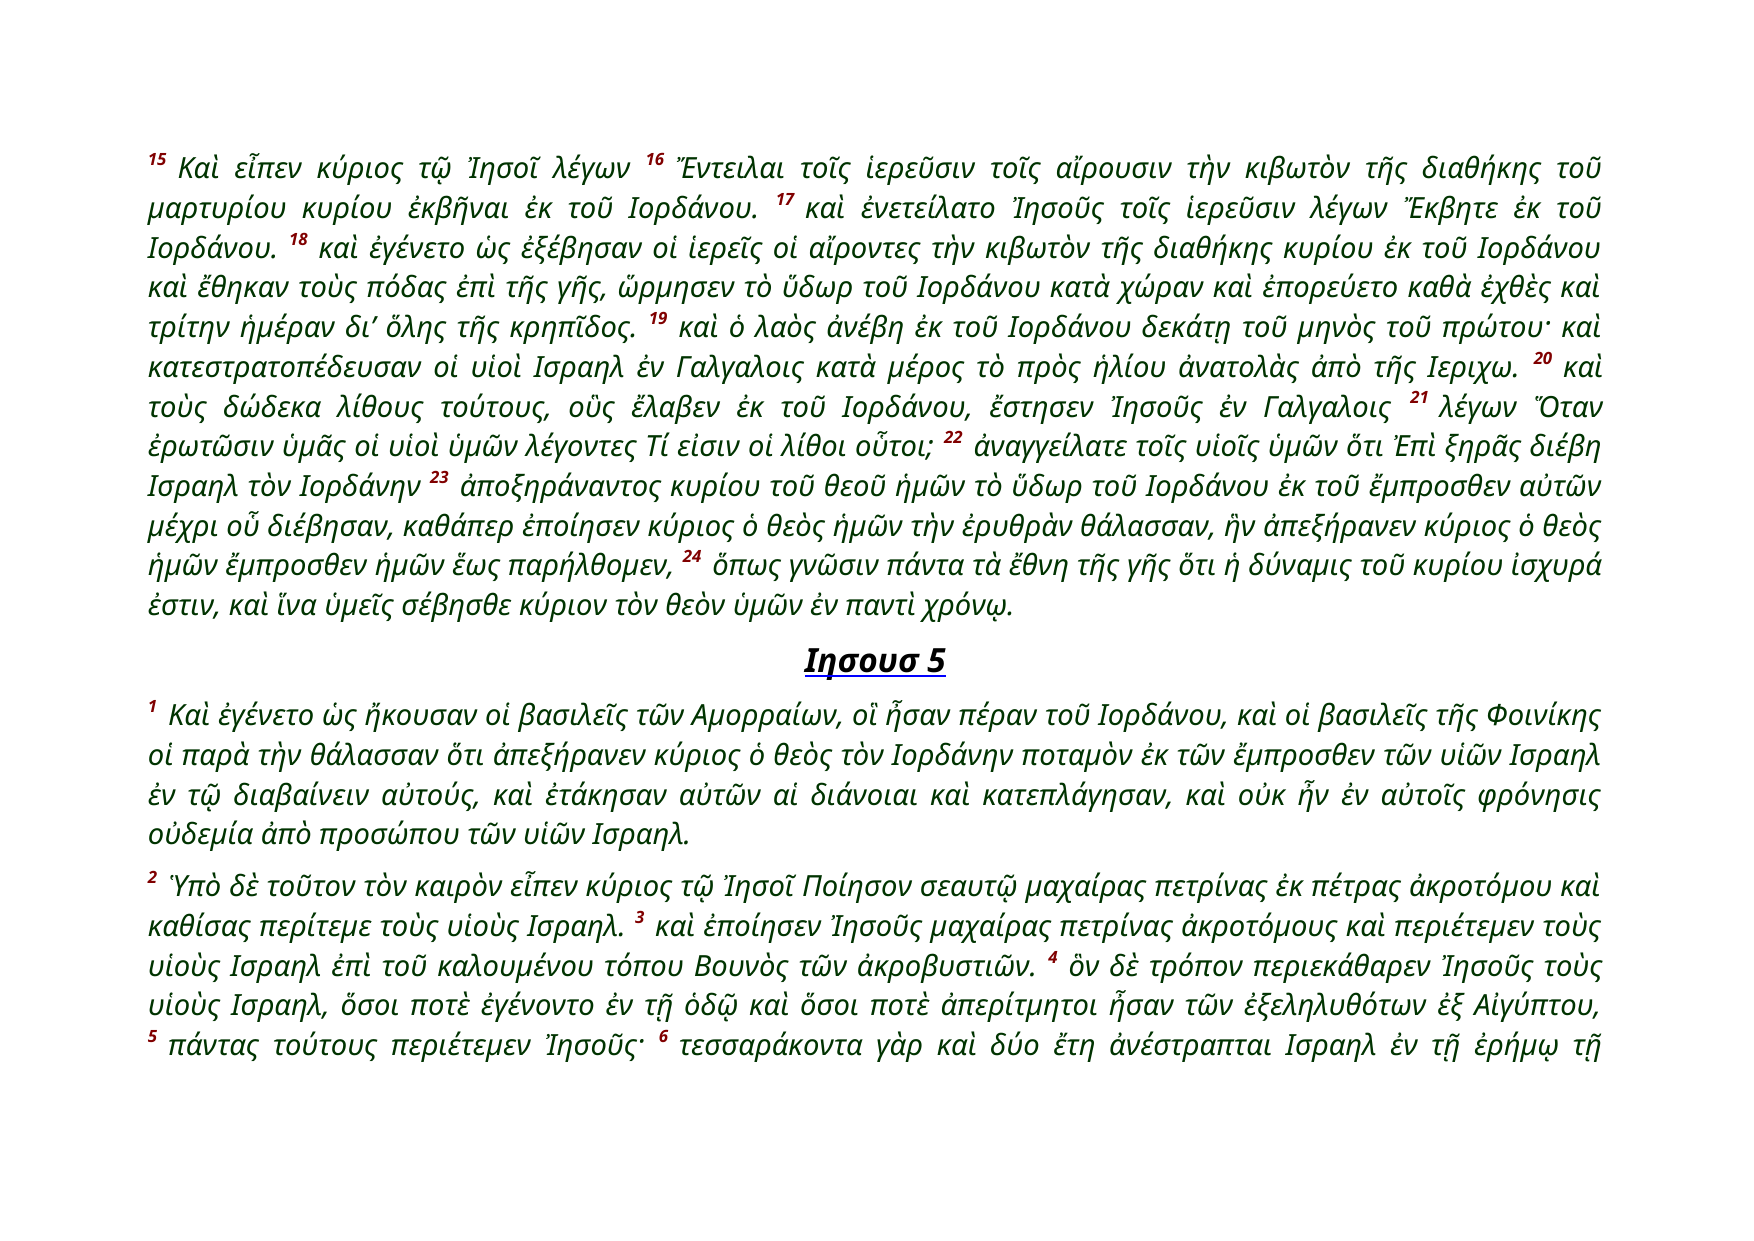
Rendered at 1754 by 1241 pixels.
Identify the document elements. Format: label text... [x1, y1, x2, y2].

subtitle Ιησουσ 5 [148, 636, 1606, 682]
text 15 Καὶ εἶπεν κύριος τῷ Ἰησοῖ λέγων 16 Ἔντειλαι τοῖς ἱερεῦσιν τοῖς αἴρουσιν τὴν κιβωτὸν τῆς διαθήκης τοῦ μαρτυρίου κυρίου ἐκβῆναι ἐκ τοῦ Ιορδάνου. 17 καὶ ἐνετείλατο Ἰησοῦς τοῖς ἱερεῦσιν λέγων Ἔκβητε ἐκ τοῦ Ιορδάνου. 18 καὶ ἐγένετο ὡς ἐξέβησαν οἱ ἱερεῖς οἱ αἴροντες τὴν κιβωτὸν τῆς διαθήκης κυρίου ἐκ τοῦ Ιορδάνου καὶ ἔθηκαν τοὺς πόδας ἐπὶ τῆς γῆς, ὥρμησεν τὸ ὕδωρ τοῦ Ιορδάνου κατὰ χώραν καὶ ἐπορεύετο καθὰ ἐχθὲς καὶ τρίτην ἡμέραν δι’ ὅλης τῆς κρηπῖδος. 19 καὶ ὁ λαὸς ἀνέβη ἐκ τοῦ Ιορδάνου δεκάτῃ τοῦ μηνὸς τοῦ πρώτου· καὶ κατεστρατοπέδευσαν οἱ υἱοὶ Ισραηλ ἐν Γαλγαλοις κατὰ μέρος τὸ πρὸς ἡλίου ἀνατολὰς ἀπὸ τῆς Ιεριχω. 20 καὶ τοὺς δώδεκα λίθους τούτους, οὓς ἔλαβεν ἐκ τοῦ Ιορδάνου, ἔστησεν Ἰησοῦς ἐν Γαλγαλοις 21 λέγων Ὅταν ἐρωτῶσιν ὑμᾶς οἱ υἱοὶ ὑμῶν λέγοντες Τί εἰσιν οἱ λίθοι οὗτοι; 22 ἀναγγείλατε τοῖς υἱοῖς ὑμῶν ὅτι Ἐπὶ ξηρᾶς διέβη Ισραηλ τὸν Ιορδάνην 23 ἀποξηράναντος κυρίου τοῦ θεοῦ ἡμῶν τὸ ὕδωρ τοῦ Ιορδάνου ἐκ τοῦ ἔμπροσθεν αὐτῶν μέχρι οὗ διέβησαν, καθάπερ ἐποίησεν κύριος ὁ θεὸς ἡμῶν τὴν ἐρυθρὰν θάλασσαν, ἣν ἀπεξήρανεν κύριος ὁ θεὸς ἡμῶν ἔμπροσθεν ἡμῶν ἕως παρήλθομεν, 24 ὅπως γνῶσιν πάντα τὰ ἔθνη τῆς γῆς ὅτι ἡ δύναμις τοῦ κυρίου ἰσχυρά ἐστιν, καὶ ἵνα ὑμεῖς σέβησθε κύριον τὸν θεὸν ὑμῶν ἐν παντὶ χρόνῳ. [148, 148, 1606, 624]
text 2 Ὑπὸ δὲ τοῦτον τὸν καιρὸν εἶπεν κύριος τῷ Ἰησοῖ Ποίησον σεαυτῷ μαχαίρας πετρίνας ἐκ πέτρας ἀκροτόμου καὶ καθίσας περίτεμε τοὺς υἱοὺς Ισραηλ. 3 καὶ ἐποίησεν Ἰησοῦς μαχαίρας πετρίνας ἀκροτόμους καὶ περιέτεμεν τοὺς υἱοὺς Ισραηλ ἐπὶ τοῦ καλουμένου τόπου Βουνὸς τῶν ἀκροβυστιῶν. 4 ὃν δὲ τρόπον περιεκάθαρεν Ἰησοῦς τοὺς υἱοὺς Ισραηλ, ὅσοι ποτὲ ἐγένοντο ἐν τῇ ὁδῷ καὶ ὅσοι ποτὲ ἀπερίτμητοι ἦσαν τῶν ἐξεληλυθότων ἐξ Αἰγύπτου, 5 πάντας τούτους περιέτεμεν Ἰησοῦς· 6 τεσσαράκοντα γὰρ καὶ δύο ἔτη ἀνέστραπται Ισραηλ ἐν τῇ ἐρήμῳ τῇ [148, 866, 1606, 1064]
text 1 Καὶ ἐγένετο ὡς ἤκουσαν οἱ βασιλεῖς τῶν Αμορραίων, οἳ ἦσαν πέραν τοῦ Ιορδάνου, καὶ οἱ βασιλεῖς τῆς Φοινίκης οἱ παρὰ τὴν θάλασσαν ὅτι ἀπεξήρανεν κύριος ὁ θεὸς τὸν Ιορδάνην ποταμὸν ἐκ τῶν ἔμπροσθεν τῶν υἱῶν Ισραηλ ἐν τῷ διαβαίνειν αὐτούς, καὶ ἐτάκησαν αὐτῶν αἱ διάνοιαι καὶ κατεπλάγησαν, καὶ οὐκ ἦν ἐν αὐτοῖς φρόνησις οὐδεμία ἀπὸ προσώπου τῶν υἱῶν Ισραηλ. [148, 694, 1606, 853]
